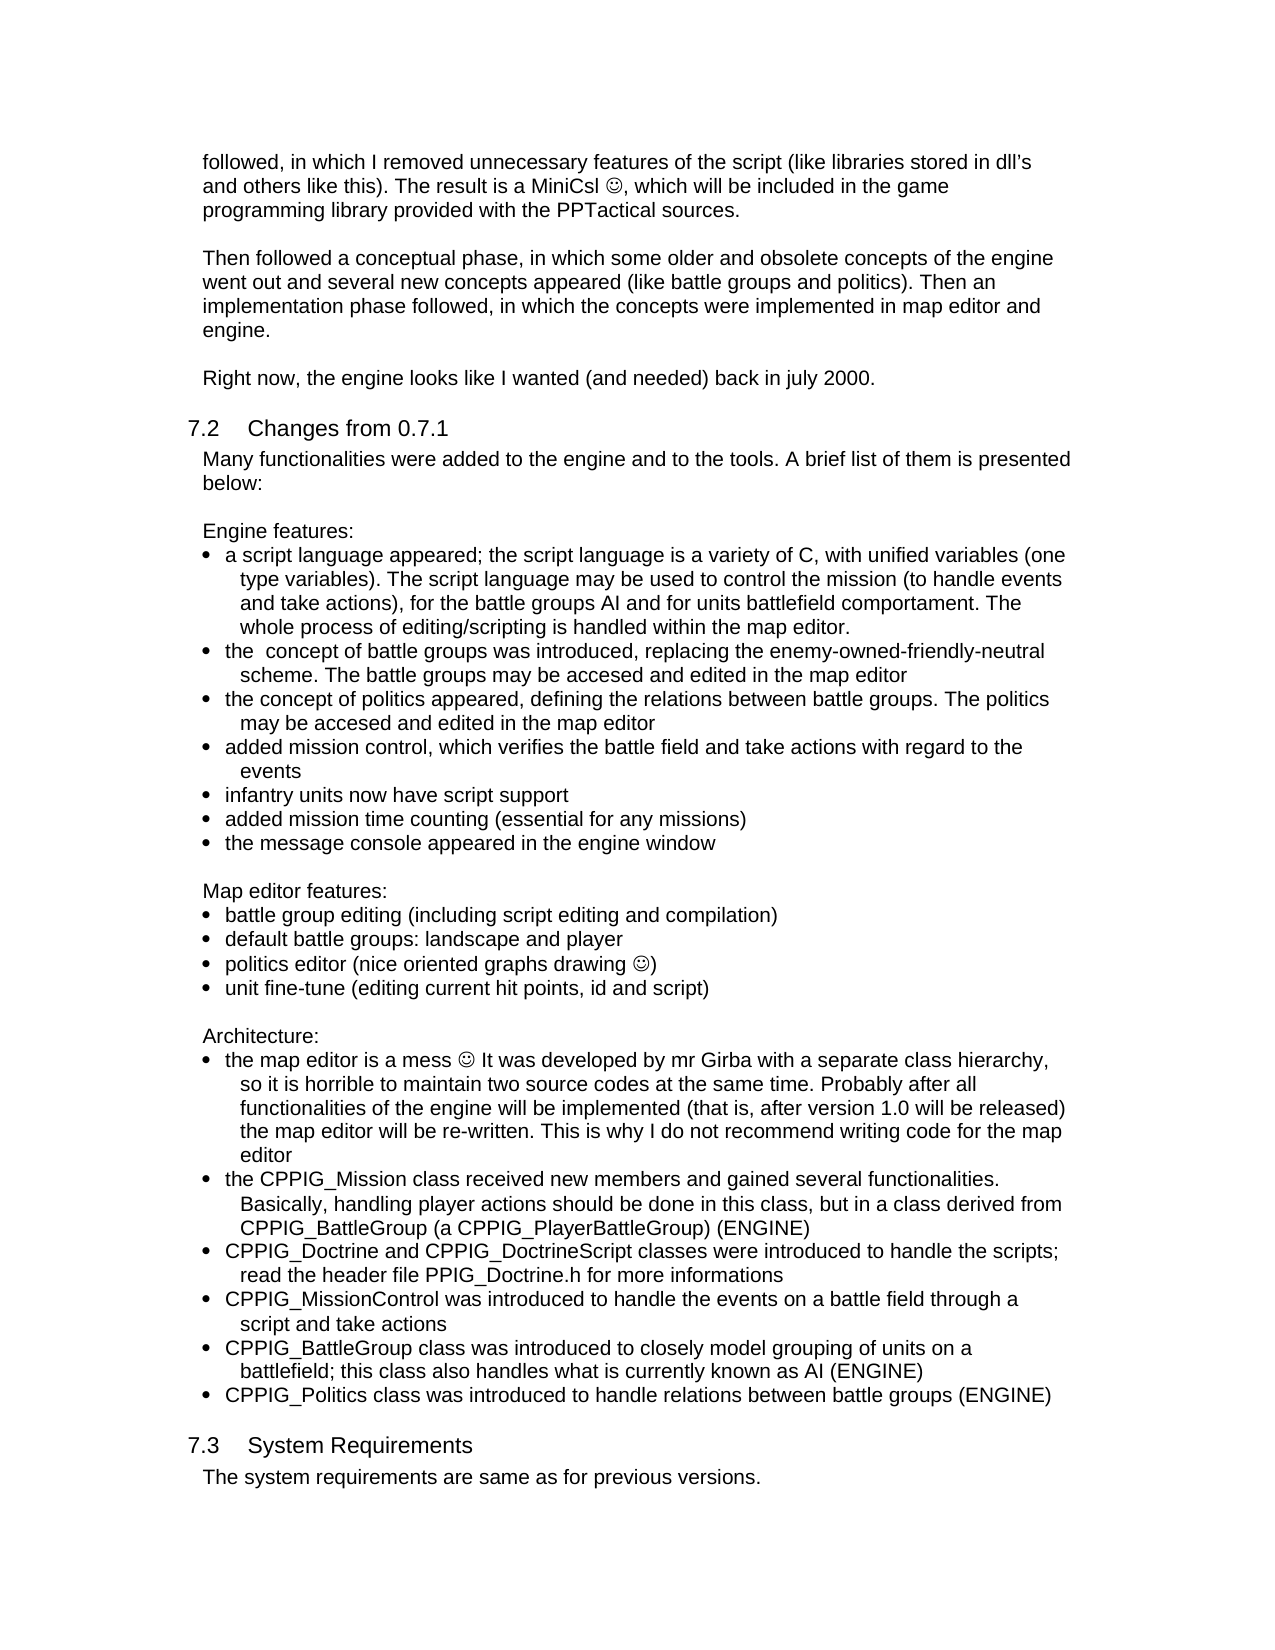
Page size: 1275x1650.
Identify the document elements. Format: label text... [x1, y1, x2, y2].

list the map editor is a mess  It was developed by mr Girba with a separate class hierarchy, so it is horrible to maintain two source codes at the same time. Probably after all functionalities of the engine will be implemented (that is, after version 1.0 will be released) the map editor will be re-written. This is why I do not recommend writing code for the map editor [202, 1047, 1072, 1167]
list CPPIG_MissionControl was introduced to handle the events on a battle field through a script and take actions [202, 1287, 1072, 1335]
list CPPIG_BattleGroup class was introduced to closely model grouping of units on a battlefield; this class also handles what is currently known as AI (ENGINE) [202, 1335, 1072, 1383]
list unit fine-tune (editing current hit points, id and script) [202, 975, 1072, 999]
list added mission control, which verifies the battle field and take actions with regard to the events [202, 735, 1072, 783]
text Right now, the engine looks like I wanted (and needed) back in july 2000. [202, 366, 1072, 390]
text Many functionalities were added to the engine and to the tools. A brief list of them is presented below: [202, 447, 1072, 495]
text Engine features: [202, 519, 1072, 543]
text Then followed a conceptual phase, in which some older and obsolete concepts of the engine went out and several new concepts appeared (like battle groups and politics). Then an implementation phase followed, in which the concepts were implemented in map editor and engine. [202, 246, 1072, 342]
list a script language appeared; the script language is a variety of C, with unified variables (one type variables). The script language may be used to control the mission (to handle events and take actions), for the battle groups AI and for units battlefield comportament. The whole process of editing/scripting is handled within the map editor. [202, 543, 1072, 639]
list the concept of battle groups was introduced, replacing the enemy-owned-friendly-neutral scheme. The battle groups may be accesed and edited in the map editor [202, 639, 1072, 687]
list politics editor (nice oriented graphs drawing ) [202, 951, 1072, 975]
list the message console appeared in the engine window [202, 831, 1072, 855]
text Map editor features: [202, 879, 1072, 903]
subtitle Changes from 0.7.1 [187, 415, 1087, 441]
list the concept of politics appeared, defining the relations between battle groups. The politics may be accesed and edited in the map editor [202, 687, 1072, 735]
list CPPIG_Politics class was introduced to handle relations between battle groups (ENGINE) [202, 1383, 1072, 1407]
list default battle groups: landscape and player [202, 927, 1072, 951]
text Architecture: [202, 1023, 1072, 1047]
list infantry units now have script support [202, 783, 1072, 807]
list CPPIG_Doctrine and CPPIG_DoctrineScript classes were introduced to handle the scripts; read the header file PPIG_Doctrine.h for more informations [202, 1239, 1072, 1287]
text The system requirements are same as for previous versions. [202, 1465, 1072, 1489]
list the CPPIG_Mission class received new members and gained several functionalities. Basically, handling player actions should be done in this class, but in a class derived from CPPIG_BattleGroup (a CPPIG_PlayerBattleGroup) (ENGINE) [202, 1167, 1072, 1239]
list added mission time counting (essential for any missions) [202, 807, 1072, 831]
text followed, in which I removed unnecessary features of the script (like libraries stored in dll’s and others like this). The result is a MiniCsl , which will be included in the game programming library provided with the PPTactical sources. [202, 150, 1072, 222]
list battle group editing (including script editing and compilation) [202, 903, 1072, 927]
subtitle System Requirements [187, 1432, 1087, 1459]
